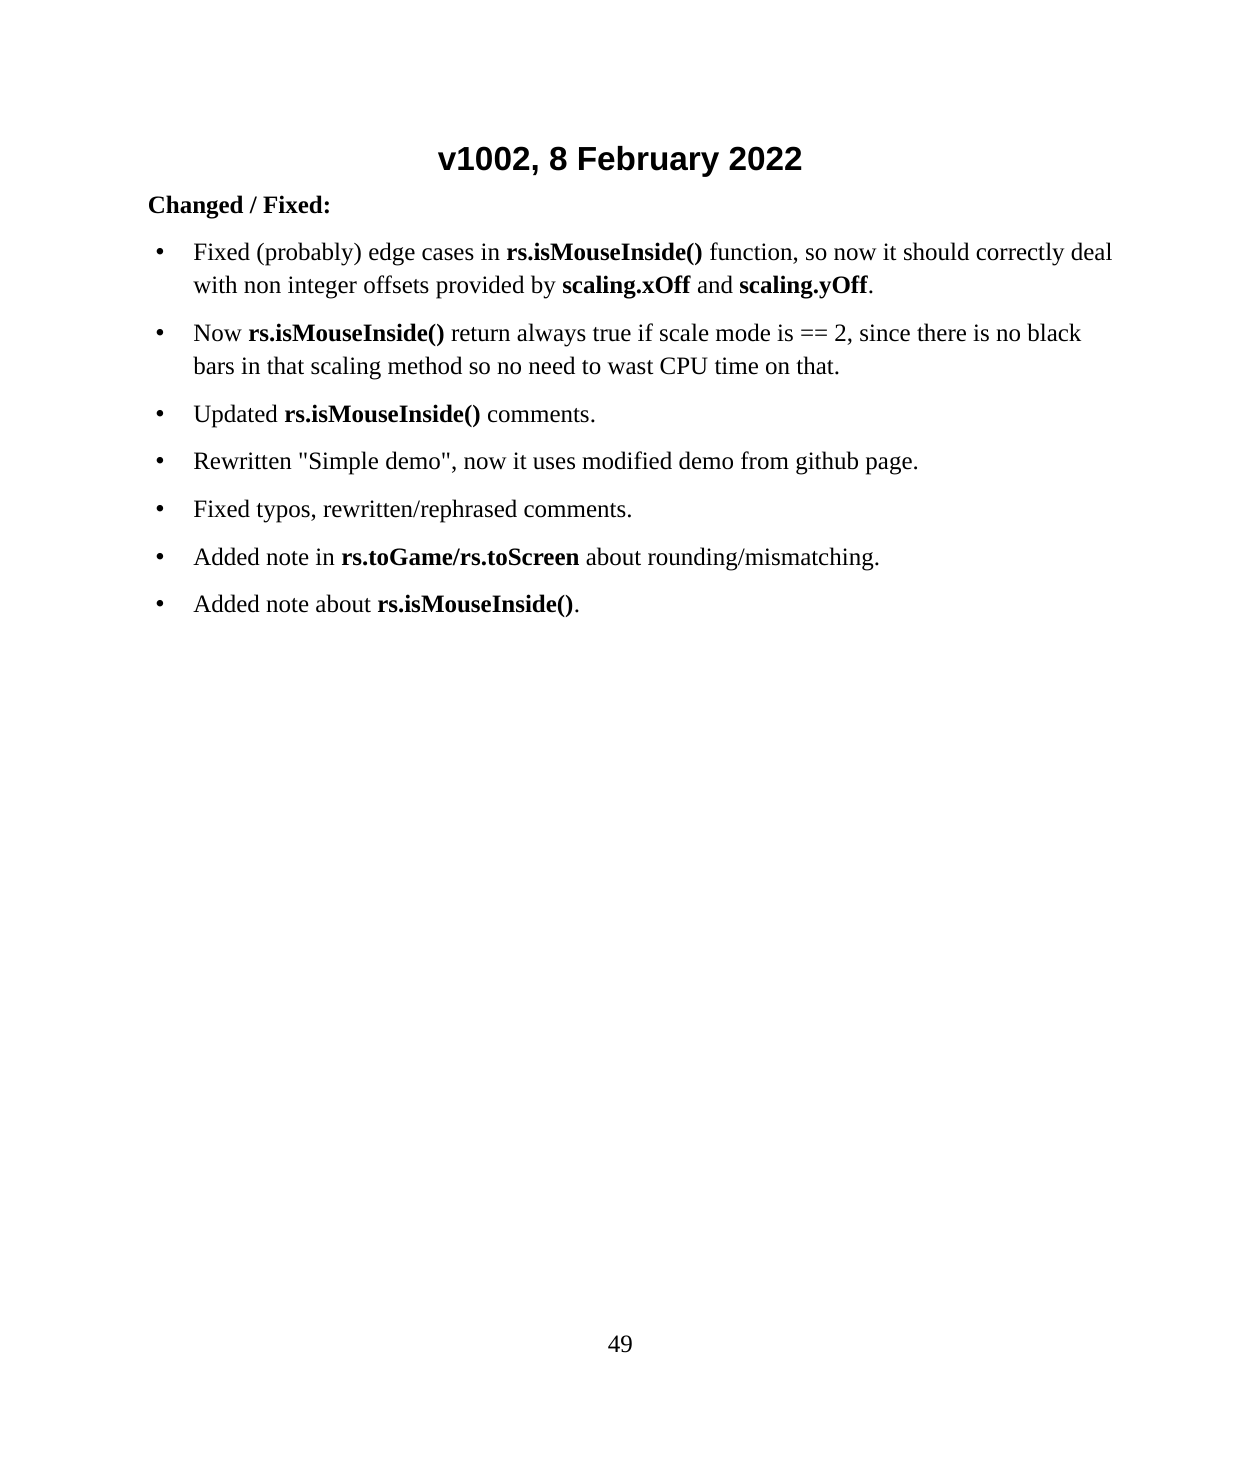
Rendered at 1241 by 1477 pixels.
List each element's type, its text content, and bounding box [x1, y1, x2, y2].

list Added note about rs.isMouseInside(). [156, 589, 1122, 618]
text Changed / Fixed: [118, 190, 1122, 219]
list Rewritten "Simple demo", now it uses modified demo from github page. [156, 446, 1122, 475]
subtitle v1002, 8 February 2022 [118, 139, 1122, 177]
list Fixed (probably) edge cases in rs.isMouseInside() function, so now it should correctly deal with non integer offsets provided by scaling.xOff and scaling.yOff. [156, 237, 1122, 299]
list Fixed typos, rewritten/rephrased comments. [156, 494, 1122, 523]
list Updated rs.isMouseInside() comments. [156, 399, 1122, 427]
list Added note in rs.toGame/rs.toScreen about rounding/mismatching. [156, 542, 1122, 570]
list Now rs.isMouseInside() return always true if scale mode is == 2, since there is no black bars in that scaling method so no need to wast CPU time on that. [156, 318, 1122, 380]
